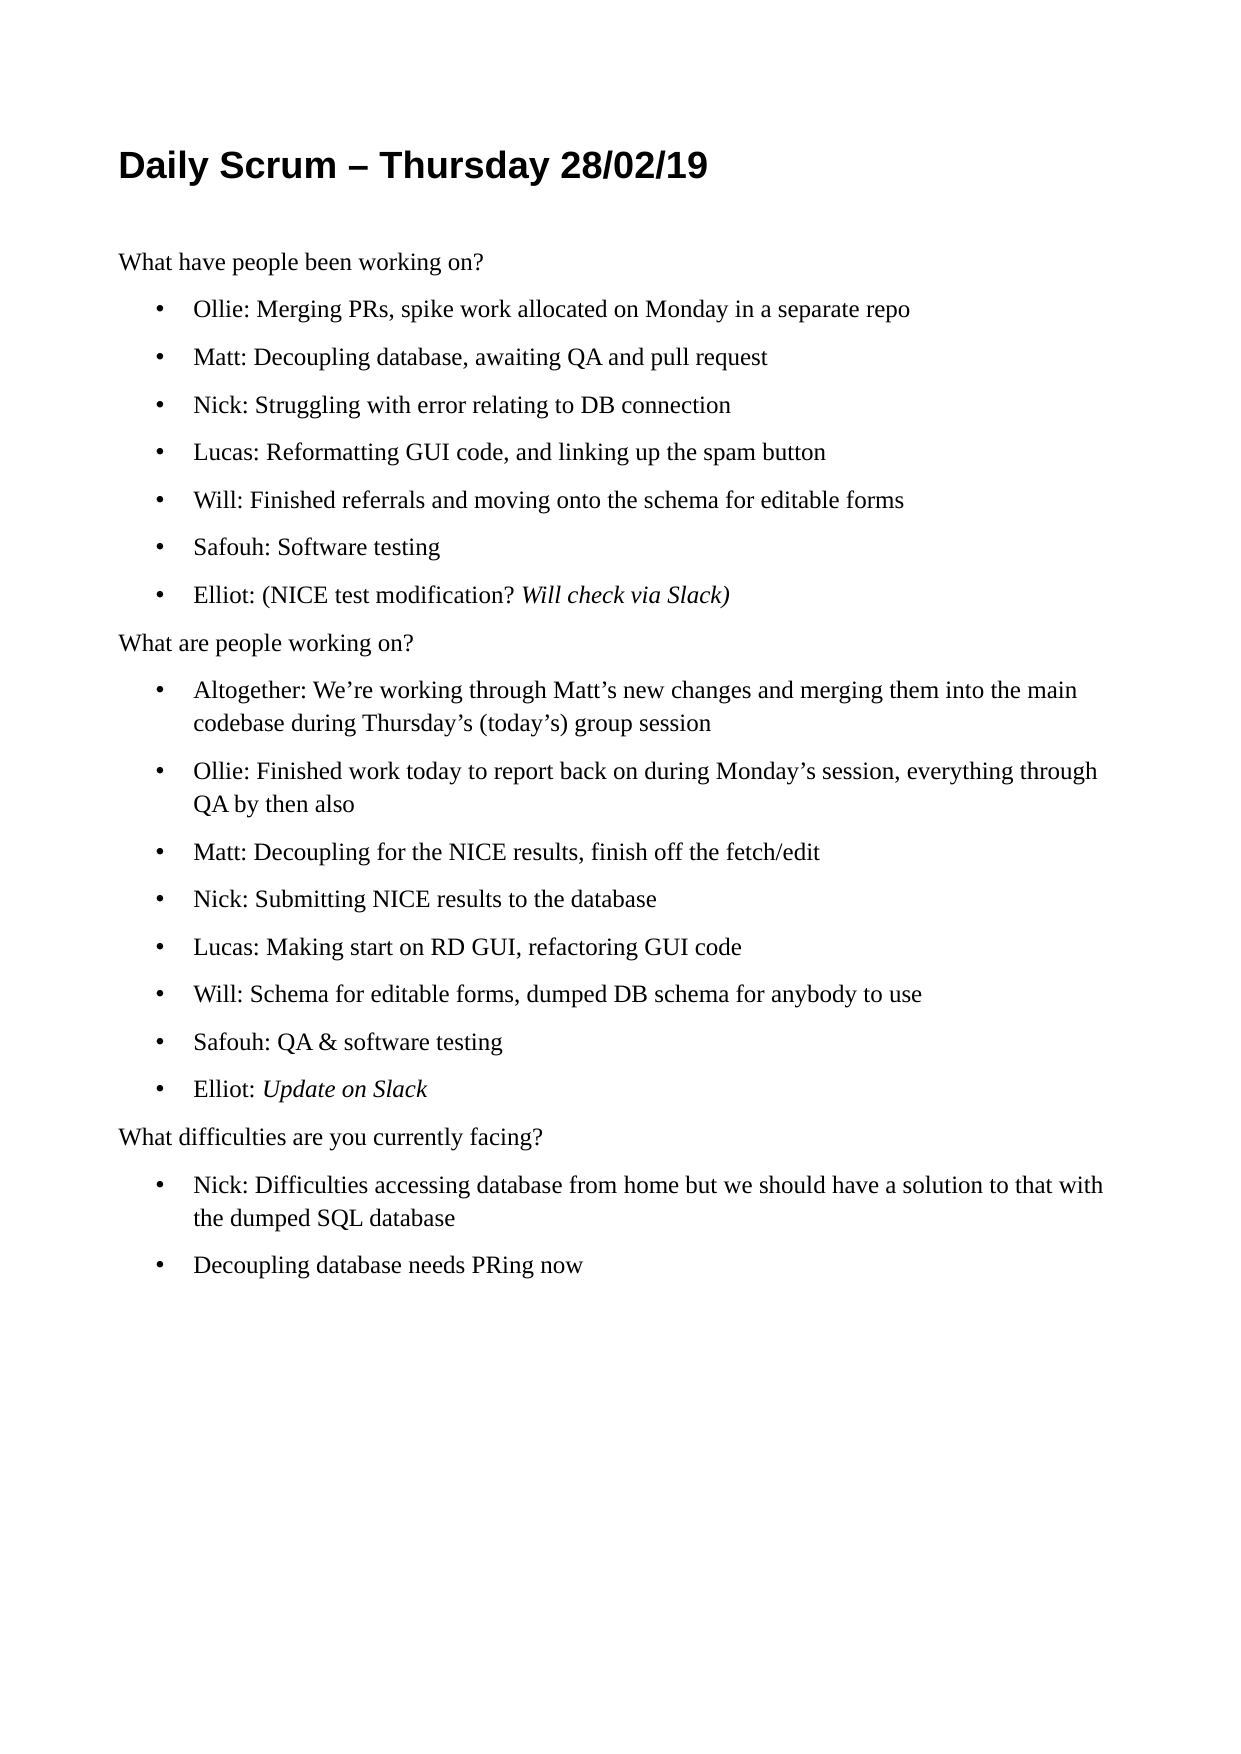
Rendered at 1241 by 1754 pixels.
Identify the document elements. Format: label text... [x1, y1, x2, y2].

list Matt: Decoupling for the NICE results, finish off the fetch/edit [156, 837, 1122, 865]
list Elliot: (NICE test modification? Will check via Slack) [156, 580, 1122, 609]
list Elliot: Update on Slack [156, 1074, 1122, 1103]
list Safouh: QA & software testing [156, 1027, 1122, 1056]
list Matt: Decoupling database, awaiting QA and pull request [156, 342, 1122, 371]
list Ollie: Finished work today to report back on during Monday’s session, everything through QA by then also [156, 756, 1122, 818]
list Ollie: Merging PRs, spike work allocated on Monday in a separate repo [156, 294, 1122, 323]
list Will: Finished referrals and moving onto the schema for editable forms [156, 485, 1122, 514]
list Altogether: We’re working through Matt’s new changes and merging them into the main codebase during Thursday’s (today’s) group session [156, 675, 1122, 737]
text What are people working on? [118, 628, 1122, 656]
list Will: Schema for editable forms, dumped DB schema for anybody to use [156, 979, 1122, 1008]
list Lucas: Reformatting GUI code, and linking up the spam button [156, 437, 1122, 466]
list Lucas: Making start on RD GUI, refactoring GUI code [156, 932, 1122, 961]
list Nick: Difficulties accessing database from home but we should have a solution to that with the dumped SQL database [156, 1170, 1122, 1232]
subtitle Daily Scrum – Thursday 28/02/19 [118, 143, 1122, 187]
list Nick: Struggling with error relating to DB connection [156, 390, 1122, 418]
text What have people been working on? [118, 247, 1122, 276]
text What difficulties are you currently facing? [118, 1122, 1122, 1151]
list Decoupling database needs PRing now [156, 1250, 1122, 1279]
list Safouh: Software testing [156, 532, 1122, 561]
list Nick: Submitting NICE results to the database [156, 884, 1122, 913]
